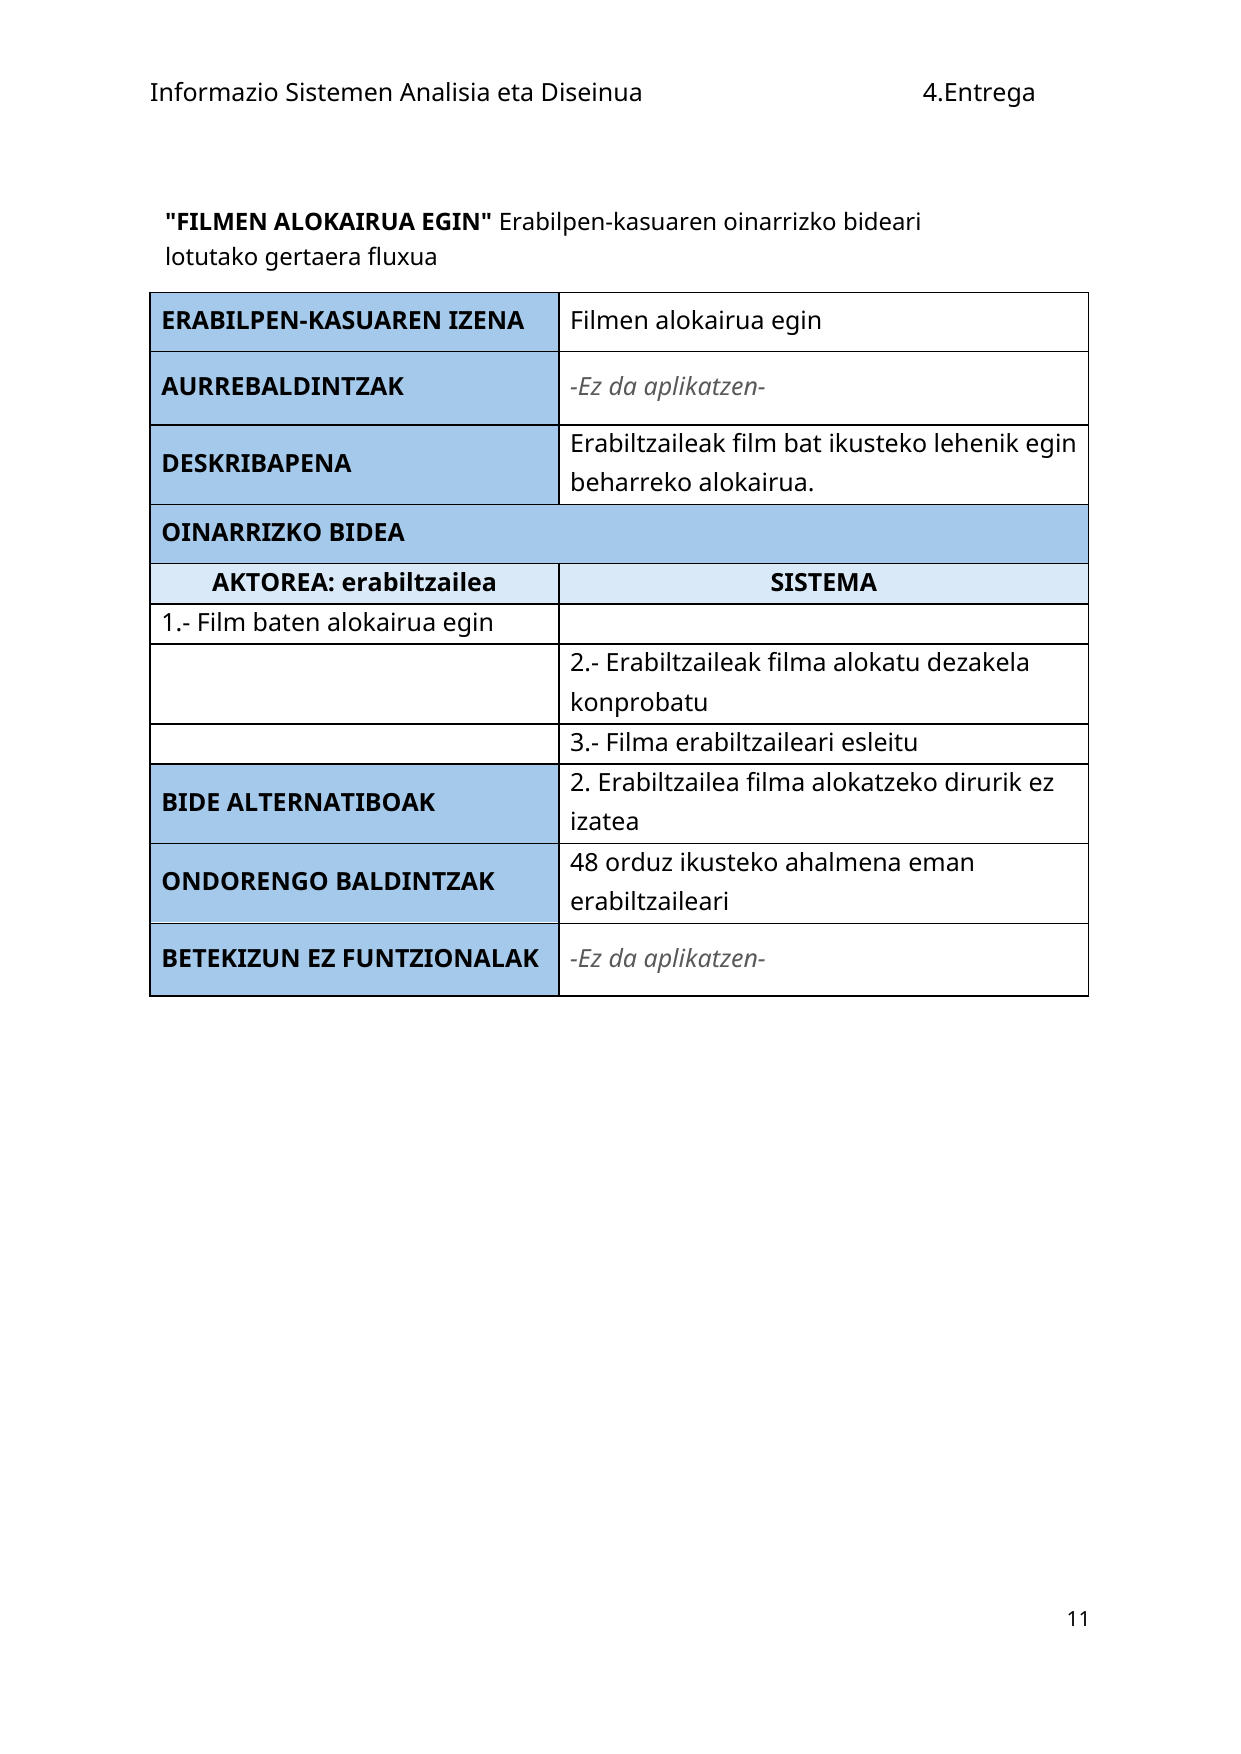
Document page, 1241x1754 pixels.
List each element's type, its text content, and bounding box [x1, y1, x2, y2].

table_cell BETEKIZUN EZ FUNTZIONALAK [151, 924, 558, 995]
table_cell 1.- Film baten alokairua egin [151, 605, 558, 643]
table_cell 2. Erabiltzailea filma alokatzeko dirurik ez izatea [560, 765, 1088, 843]
table_cell BIDE ALTERNATIBOAK [151, 765, 558, 843]
text "FILMEN ALOKAIRUA EGIN" Erabilpen-kasuaren oinarrizko bideari lotutako gertaera fluxua [165, 204, 977, 272]
table_cell [151, 725, 558, 763]
table_cell OINARRIZKO BIDEA [151, 505, 1088, 563]
table_cell [560, 605, 1088, 643]
table_header Filmen alokairua egin [560, 293, 1088, 351]
table_cell Erabiltzaileak film bat ikusteko lehenik egin beharreko alokairua. [560, 426, 1088, 504]
table_cell DESKRIBAPENA [151, 426, 558, 504]
table_cell 2.- Erabiltzaileak filma alokatu dezakela konprobatu [560, 645, 1088, 723]
table_cell AKTOREA: erabiltzailea [151, 564, 558, 603]
table_cell AURREBALDINTZAK [151, 352, 558, 424]
table_cell -Ez da aplikatzen- [560, 924, 1088, 995]
table_cell SISTEMA [560, 564, 1088, 603]
table_cell [151, 645, 558, 723]
table_cell ONDORENGO BALDINTZAK [151, 844, 558, 922]
table_cell 48 orduz ikusteko ahalmena eman erabiltzaileari [560, 844, 1088, 922]
table_cell -Ez da aplikatzen- [560, 352, 1088, 424]
table_header ERABILPEN-KASUAREN IZENA [151, 293, 558, 351]
table_cell 3.- Filma erabiltzaileari esleitu [560, 725, 1088, 763]
